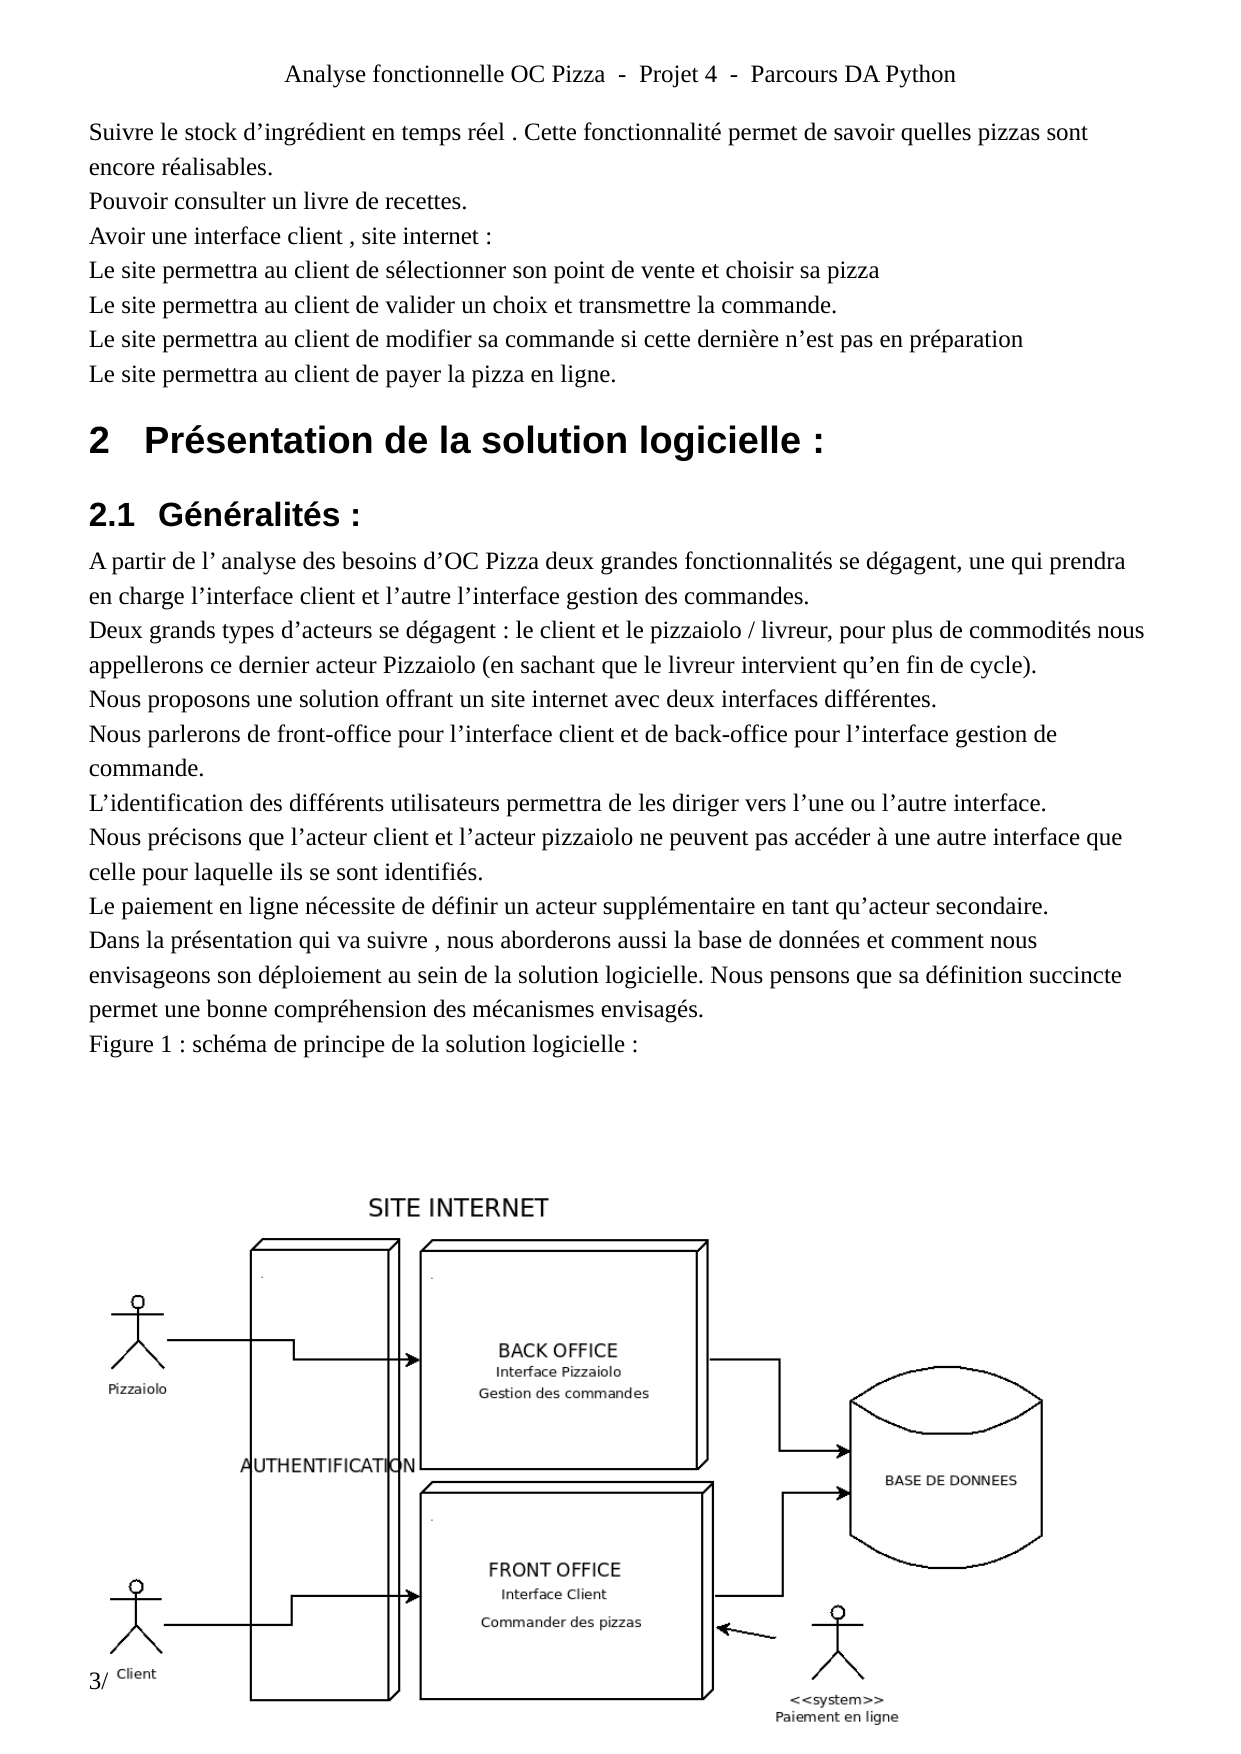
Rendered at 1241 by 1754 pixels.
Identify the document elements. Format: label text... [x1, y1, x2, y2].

subtitle Présentation de la solution logicielle : [88, 418, 1152, 462]
picture [108, 1194, 1045, 1726]
text Le site permettra au client de sélectionner son point de vente et choisir sa pizza [88, 255, 1152, 284]
text Deux grands types d’acteurs se dégagent : le client et le pizzaiolo / livreur, pour plus de commodités nous appellerons ce dernier acteur Pizzaiolo (en sachant que le livreur intervient qu’en fin de cycle). [88, 615, 1152, 678]
text Nous parlerons de front-office pour l’interface client et de back-office pour l’interface gestion de commande. [88, 719, 1152, 782]
text Dans la présentation qui va suivre , nous aborderons aussi la base de données et comment nous envisageons son déploiement au sein de la solution logicielle. Nous pensons que sa définition succincte permet une bonne compréhension des mécanismes envisagés. [88, 926, 1152, 1023]
text Le site permettra au client de modifier sa commande si cette dernière n’est pas en préparation [88, 324, 1152, 353]
text Avoir une interface client , site internet : [88, 221, 1152, 249]
text Pouvoir consulter un livre de recettes. [88, 186, 1152, 215]
text A partir de l’ analyse des besoins d’OC Pizza deux grandes fonctionnalités se dégagent, une qui prendra en charge l’interface client et l’autre l’interface gestion des commandes. [88, 546, 1152, 609]
subtitle Généralités : [88, 495, 1152, 534]
text L’identification des différents utilisateurs permettra de les diriger vers l’une ou l’autre interface. [88, 788, 1152, 816]
text Figure 1 : schéma de principe de la solution logicielle : [88, 1029, 1152, 1058]
text Le paiement en ligne nécessite de définir un acteur supplémentaire en tant qu’acteur secondaire. [88, 891, 1152, 920]
text Le site permettra au client de payer la pizza en ligne. [88, 359, 1152, 387]
text Nous proposons une solution offrant un site internet avec deux interfaces différentes. [88, 684, 1152, 713]
text Suivre le stock d’ingrédient en temps réel . Cette fonctionnalité permet de savoir quelles pizzas sont encore réalisables. [88, 117, 1152, 181]
text Nous précisons que l’acteur client et l’acteur pizzaiolo ne peuvent pas accéder à une autre interface que celle pour laquelle ils se sont identifiés. [88, 822, 1152, 885]
text Le site permettra au client de valider un choix et transmettre la commande. [88, 290, 1152, 318]
